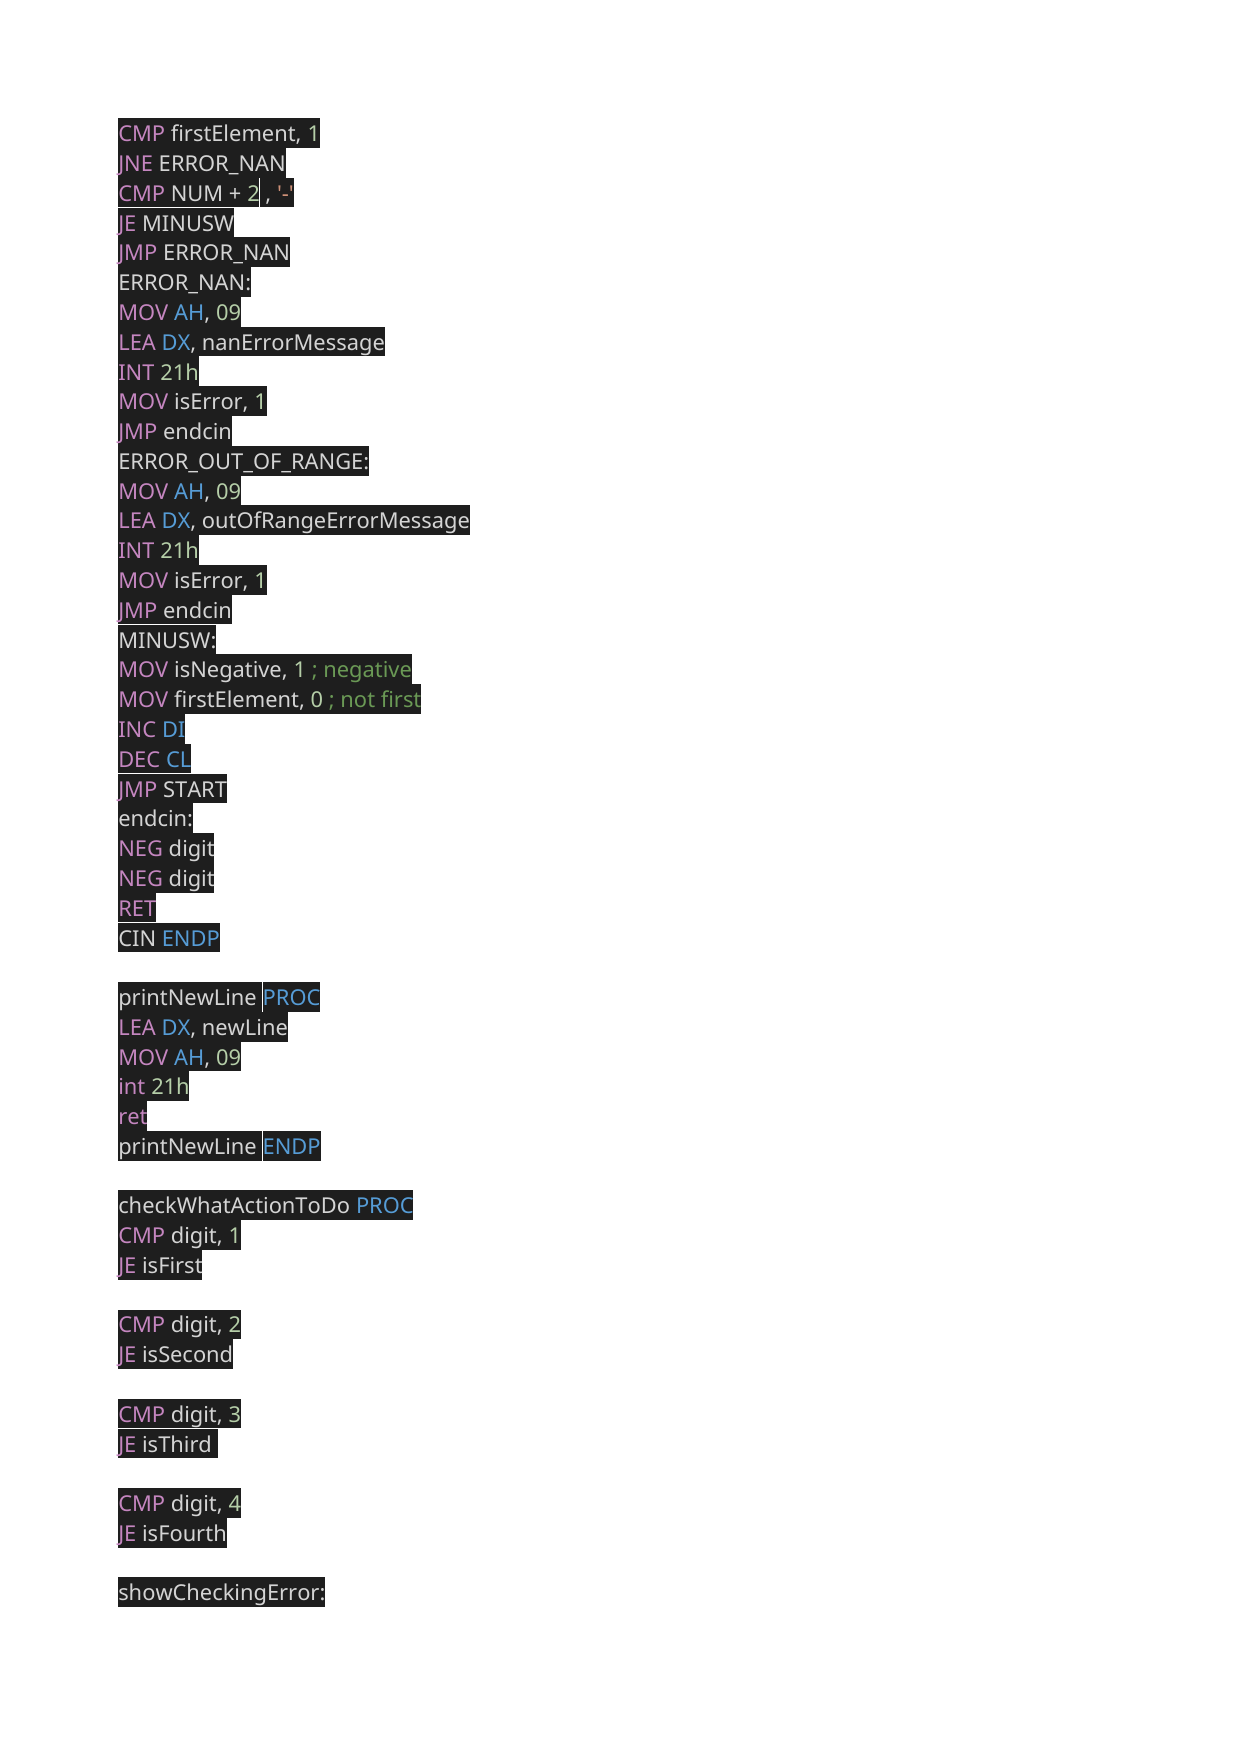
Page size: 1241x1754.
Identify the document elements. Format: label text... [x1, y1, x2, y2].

text CMP firstElement, 1 [118, 118, 1122, 148]
text MOV isNegative, 1 ; negative [118, 654, 1122, 684]
text MOV AH, 09 [118, 1042, 1122, 1071]
text showCheckingError: [118, 1577, 1122, 1607]
text LEA DX, nanErrorMessage [118, 327, 1122, 356]
text NEG digit [118, 863, 1122, 893]
text DEC CL [118, 744, 1122, 773]
text JNE ERROR_NAN [118, 148, 1122, 178]
text CIN ENDP [118, 922, 1122, 952]
text MOV AH, 09 [118, 297, 1122, 327]
text MOV AH, 09 [118, 476, 1122, 505]
text MOV firstElement, 0 ; not first [118, 684, 1122, 714]
text CMP digit, 2 [118, 1309, 1122, 1339]
text int 21h [118, 1071, 1122, 1101]
text JE MINUSW [118, 207, 1122, 237]
text JE isFourth [118, 1518, 1122, 1548]
text CMP digit, 1 [118, 1220, 1122, 1250]
text JE isFirst [118, 1250, 1122, 1280]
text CMP digit, 3 [118, 1399, 1122, 1428]
text MINUSW: [118, 624, 1122, 654]
text NEG digit [118, 833, 1122, 863]
text LEA DX, newLine [118, 1012, 1122, 1042]
text ERROR_OUT_OF_RANGE: [118, 446, 1122, 476]
text JMP START [118, 773, 1122, 803]
text checkWhatActionToDo PROC [118, 1190, 1122, 1220]
text JMP ERROR_NAN [118, 237, 1122, 267]
text CMP NUM + 2 , '-' [118, 178, 1122, 207]
text INC DI [118, 714, 1122, 744]
text MOV isError, 1 [118, 386, 1122, 416]
text JMP endcin [118, 416, 1122, 446]
text JE isSecond [118, 1339, 1122, 1369]
text INT 21h [118, 356, 1122, 386]
text printNewLine PROC [118, 982, 1122, 1012]
text ret [118, 1101, 1122, 1131]
text MOV isError, 1 [118, 565, 1122, 595]
text ERROR_NAN: [118, 267, 1122, 297]
text endcin: [118, 803, 1122, 833]
text JMP endcin [118, 595, 1122, 624]
text printNewLine ENDP [118, 1131, 1122, 1161]
text RET [118, 893, 1122, 922]
text JE isThird [118, 1428, 1122, 1458]
text LEA DX, outOfRangeErrorMessage [118, 505, 1122, 535]
text CMP digit, 4 [118, 1488, 1122, 1518]
text INT 21h [118, 535, 1122, 565]
